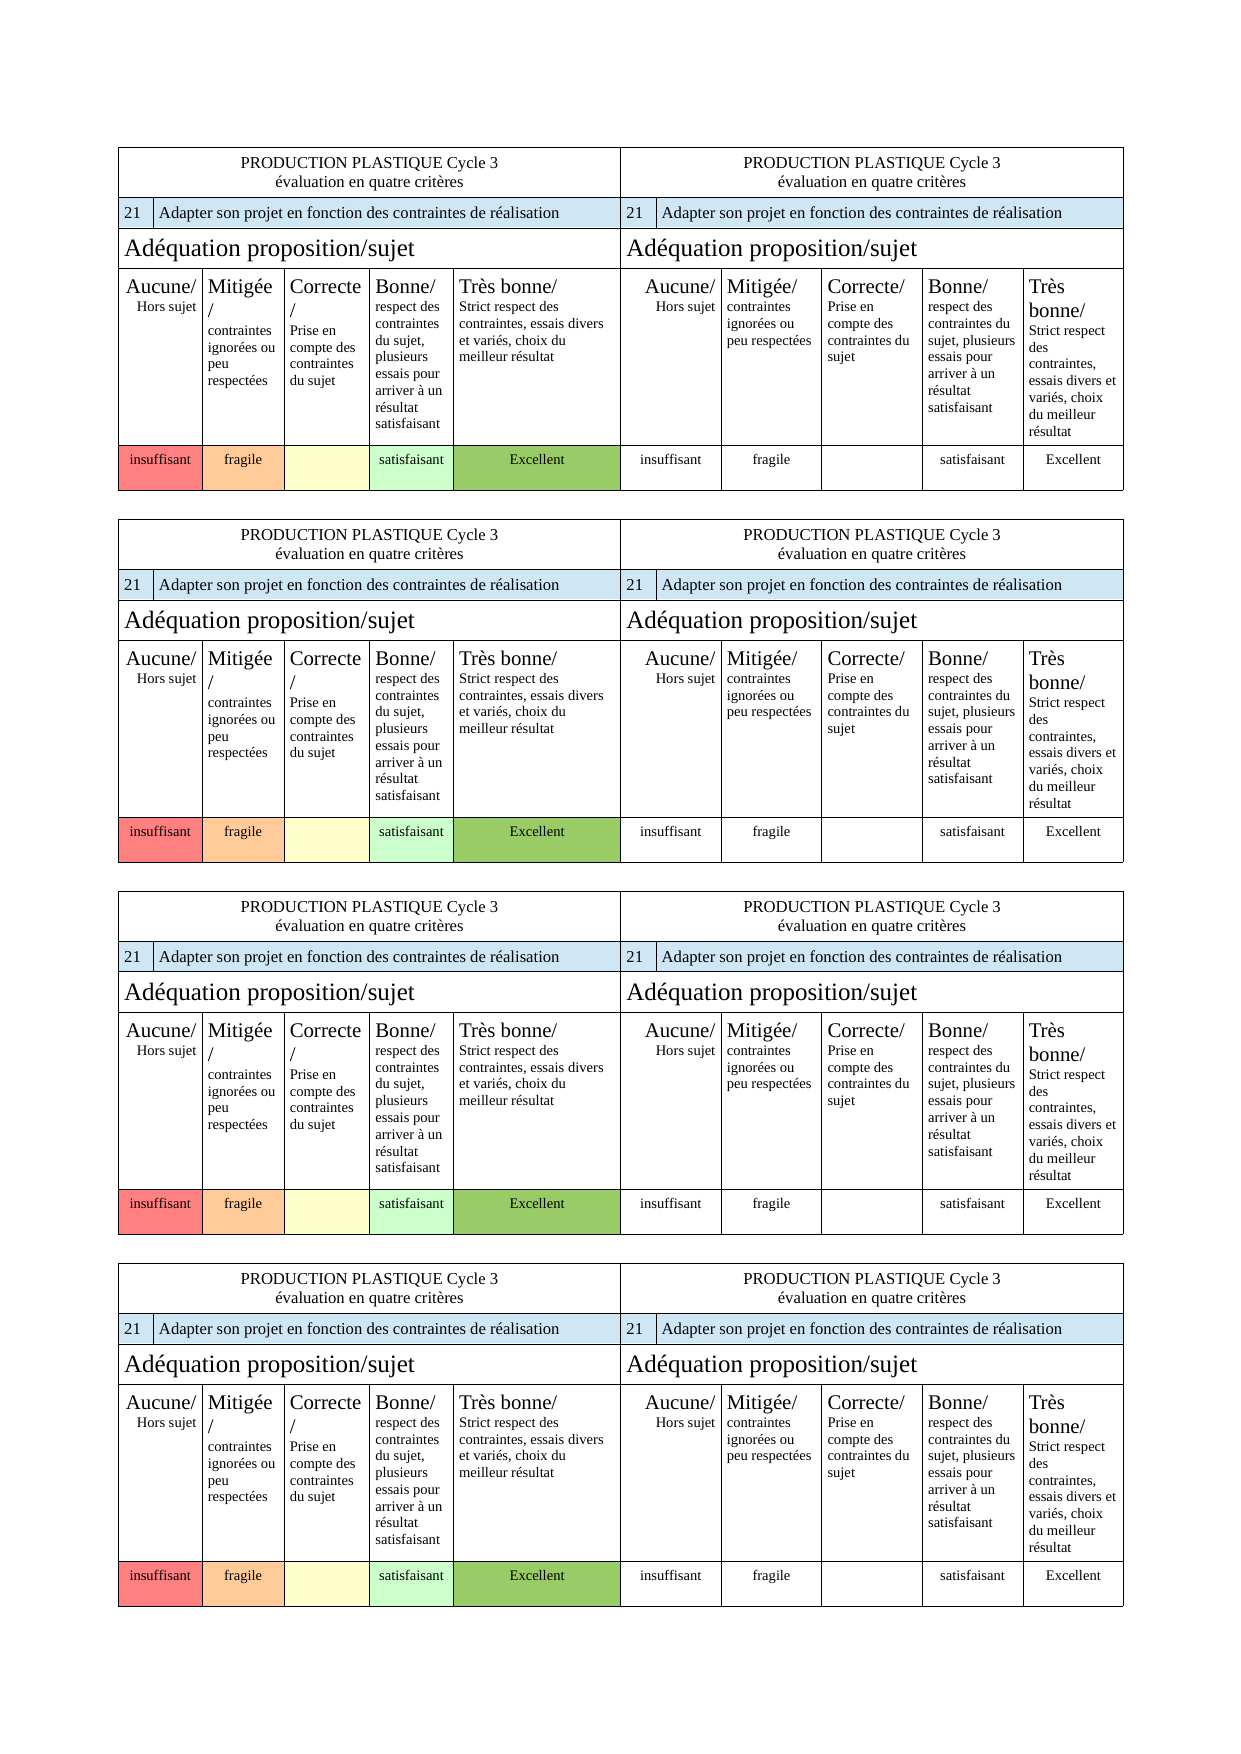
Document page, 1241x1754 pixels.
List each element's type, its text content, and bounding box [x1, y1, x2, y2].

table_cell Aucune/ Hors sujet [621, 1013, 721, 1189]
table_cell Adapter son projet en fonction des contraintes de réalisation [657, 570, 1123, 599]
table_cell Adéquation proposition/sujet [621, 229, 1123, 268]
table_cell Adéquation proposition/sujet [621, 1345, 1123, 1384]
table_cell Aucune/ Hors sujet [621, 641, 721, 817]
table_cell Adapter son projet en fonction des contraintes de réalisation [657, 1314, 1123, 1343]
table_cell [285, 446, 369, 490]
table_cell Adapter son projet en fonction des contraintes de réalisation [154, 1314, 620, 1343]
table_cell Correcte/ Prise en compte des contraintes du sujet [285, 269, 369, 445]
table_cell Adéquation proposition/sujet [119, 229, 620, 268]
table_cell Bonne/ respect des contraintes du sujet, plusieurs essais pour arriver à un résultat satisfaisant [923, 641, 1023, 817]
table_header PRODUCTION PLASTIQUE Cycle 3 évaluation en quatre critères [621, 892, 1123, 941]
table_cell Correcte/ Prise en compte des contraintes du sujet [822, 269, 922, 445]
table_cell insuffisant [119, 446, 202, 490]
table_cell Correcte/ Prise en compte des contraintes du sujet [822, 1013, 922, 1189]
table_cell Correcte/ Prise en compte des contraintes du sujet [285, 1385, 369, 1561]
table_cell insuffisant [119, 818, 202, 862]
table_cell Bonne/ respect des contraintes du sujet, plusieurs essais pour arriver à un résultat satisfaisant [370, 269, 453, 445]
table_cell [285, 818, 369, 862]
table_cell Mitigée/ contraintes ignorées ou peu respectées [722, 1013, 821, 1189]
table_cell Excellent [1024, 818, 1123, 862]
table_cell Bonne/ respect des contraintes du sujet, plusieurs essais pour arriver à un résultat satisfaisant [923, 269, 1023, 445]
table_cell Aucune/ Hors sujet [621, 269, 721, 445]
table_cell Bonne/ respect des contraintes du sujet, plusieurs essais pour arriver à un résultat satisfaisant [370, 641, 453, 817]
table_cell 21 [621, 198, 656, 227]
table_cell fragile [722, 1190, 821, 1234]
table_cell Correcte/ Prise en compte des contraintes du sujet [822, 1385, 922, 1561]
table_cell Mitigée/ contraintes ignorées ou peu respectées [722, 1385, 821, 1561]
table_cell Très bonne/ Strict respect des contraintes, essais divers et variés, choix du meilleur résultat [454, 1385, 620, 1561]
table_cell satisfaisant [370, 1190, 453, 1234]
table_cell insuffisant [119, 1190, 202, 1234]
table_cell Excellent [1024, 1190, 1123, 1234]
table_cell Mitigée/ contraintes ignorées ou peu respectées [722, 269, 821, 445]
table_header PRODUCTION PLASTIQUE Cycle 3 évaluation en quatre critères [119, 520, 620, 569]
table_cell Excellent [1024, 446, 1123, 490]
table_cell satisfaisant [923, 818, 1023, 862]
table_cell satisfaisant [923, 1562, 1023, 1606]
table_cell Aucune/ Hors sujet [119, 1385, 202, 1561]
table_header PRODUCTION PLASTIQUE Cycle 3 évaluation en quatre critères [621, 1264, 1123, 1313]
table_cell [822, 818, 922, 862]
table_cell Aucune/ Hors sujet [119, 641, 202, 817]
table_cell Adapter son projet en fonction des contraintes de réalisation [154, 942, 620, 971]
table_cell 21 [119, 942, 153, 971]
table_cell Adapter son projet en fonction des contraintes de réalisation [657, 198, 1123, 227]
table_header PRODUCTION PLASTIQUE Cycle 3 évaluation en quatre critères [119, 148, 620, 197]
table_cell insuffisant [621, 1190, 721, 1234]
table_cell 21 [621, 942, 656, 971]
table_cell Excellent [454, 1562, 620, 1606]
table_cell Excellent [454, 818, 620, 862]
table_cell Excellent [454, 1190, 620, 1234]
table_cell Aucune/ Hors sujet [621, 1385, 721, 1561]
table_cell Adéquation proposition/sujet [621, 972, 1123, 1012]
table_cell Correcte/ Prise en compte des contraintes du sujet [822, 641, 922, 817]
table_cell Mitigée/ contraintes ignorées ou peu respectées [203, 1013, 284, 1189]
table_cell satisfaisant [370, 818, 453, 862]
table_cell Bonne/ respect des contraintes du sujet, plusieurs essais pour arriver à un résultat satisfaisant [370, 1013, 453, 1189]
table_cell fragile [203, 446, 284, 490]
table_cell Excellent [454, 446, 620, 490]
table_cell Bonne/ respect des contraintes du sujet, plusieurs essais pour arriver à un résultat satisfaisant [923, 1013, 1023, 1189]
table_cell Très bonne/ Strict respect des contraintes, essais divers et variés, choix du meilleur résultat [1024, 641, 1123, 817]
table_cell 21 [119, 570, 153, 599]
table_header PRODUCTION PLASTIQUE Cycle 3 évaluation en quatre critères [621, 148, 1123, 197]
table_cell Mitigée/ contraintes ignorées ou peu respectées [203, 641, 284, 817]
table_cell satisfaisant [923, 1190, 1023, 1234]
table_cell Adapter son projet en fonction des contraintes de réalisation [154, 198, 620, 227]
table_cell fragile [722, 446, 821, 490]
table_cell Adapter son projet en fonction des contraintes de réalisation [154, 570, 620, 599]
table_cell Adéquation proposition/sujet [621, 601, 1123, 640]
table_cell fragile [203, 1190, 284, 1234]
table_header PRODUCTION PLASTIQUE Cycle 3 évaluation en quatre critères [621, 520, 1123, 569]
table_cell Très bonne/ Strict respect des contraintes, essais divers et variés, choix du meilleur résultat [454, 641, 620, 817]
table_cell 21 [119, 198, 153, 227]
table_cell fragile [722, 818, 821, 862]
table_cell Très bonne/ Strict respect des contraintes, essais divers et variés, choix du meilleur résultat [1024, 269, 1123, 445]
table_cell 21 [119, 1314, 153, 1343]
table_cell [822, 446, 922, 490]
table_cell satisfaisant [370, 1562, 453, 1606]
table_cell Mitigée/ contraintes ignorées ou peu respectées [203, 269, 284, 445]
table_cell [285, 1190, 369, 1234]
table_cell satisfaisant [923, 446, 1023, 490]
table_cell Mitigée/ contraintes ignorées ou peu respectées [203, 1385, 284, 1561]
table_cell fragile [722, 1562, 821, 1606]
table_cell 21 [621, 1314, 656, 1343]
table_cell Très bonne/ Strict respect des contraintes, essais divers et variés, choix du meilleur résultat [1024, 1385, 1123, 1561]
table_cell insuffisant [119, 1562, 202, 1606]
table_cell Très bonne/ Strict respect des contraintes, essais divers et variés, choix du meilleur résultat [454, 1013, 620, 1189]
table_header PRODUCTION PLASTIQUE Cycle 3 évaluation en quatre critères [119, 892, 620, 941]
table_cell Très bonne/ Strict respect des contraintes, essais divers et variés, choix du meilleur résultat [1024, 1013, 1123, 1189]
table_cell Aucune/ Hors sujet [119, 269, 202, 445]
table_cell [822, 1190, 922, 1234]
table_cell Excellent [1024, 1562, 1123, 1606]
table_cell Adapter son projet en fonction des contraintes de réalisation [657, 942, 1123, 971]
table_cell fragile [203, 818, 284, 862]
table_cell 21 [621, 570, 656, 599]
table_cell Très bonne/ Strict respect des contraintes, essais divers et variés, choix du meilleur résultat [454, 269, 620, 445]
table_cell Adéquation proposition/sujet [119, 1345, 620, 1384]
table_cell [822, 1562, 922, 1606]
table_cell Bonne/ respect des contraintes du sujet, plusieurs essais pour arriver à un résultat satisfaisant [370, 1385, 453, 1561]
table_cell Mitigée/ contraintes ignorées ou peu respectées [722, 641, 821, 817]
table_cell insuffisant [621, 1562, 721, 1606]
table_cell [285, 1562, 369, 1606]
table_cell fragile [203, 1562, 284, 1606]
table_cell Aucune/ Hors sujet [119, 1013, 202, 1189]
table_header PRODUCTION PLASTIQUE Cycle 3 évaluation en quatre critères [119, 1264, 620, 1313]
table_cell Adéquation proposition/sujet [119, 601, 620, 640]
table_cell Bonne/ respect des contraintes du sujet, plusieurs essais pour arriver à un résultat satisfaisant [923, 1385, 1023, 1561]
table_cell Correcte/ Prise en compte des contraintes du sujet [285, 641, 369, 817]
table_cell satisfaisant [370, 446, 453, 490]
table_cell insuffisant [621, 818, 721, 862]
table_cell insuffisant [621, 446, 721, 490]
table_cell Correcte/ Prise en compte des contraintes du sujet [285, 1013, 369, 1189]
table_cell Adéquation proposition/sujet [119, 972, 620, 1012]
